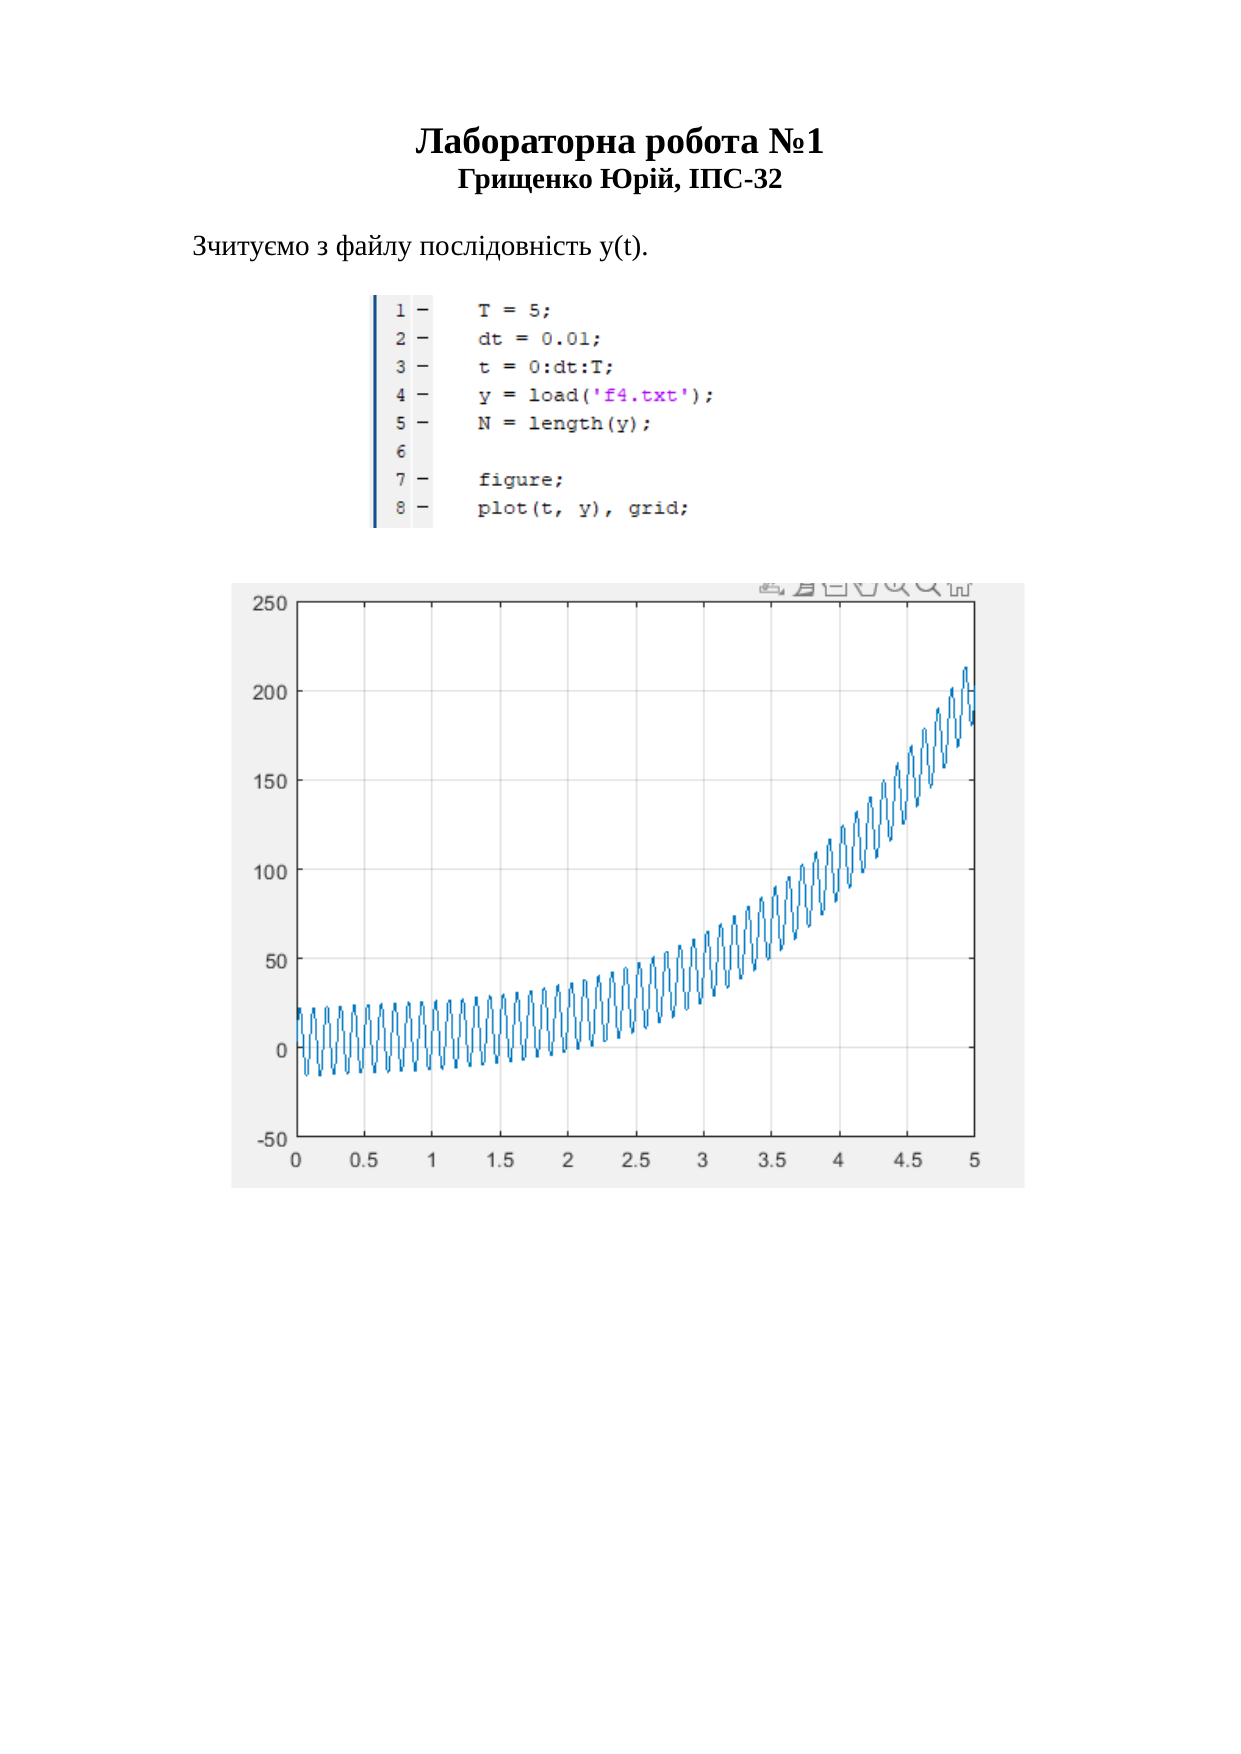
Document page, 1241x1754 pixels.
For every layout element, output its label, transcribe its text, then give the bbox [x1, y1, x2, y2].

text Лабораторна робота №1 [118, 118, 1122, 161]
picture [231, 583, 1025, 1188]
picture [369, 295, 871, 528]
text Грищенко Юрій, ІПС-32 [118, 161, 1122, 195]
text Зчитуємо з файлу послідовність y(t). [118, 228, 1122, 262]
